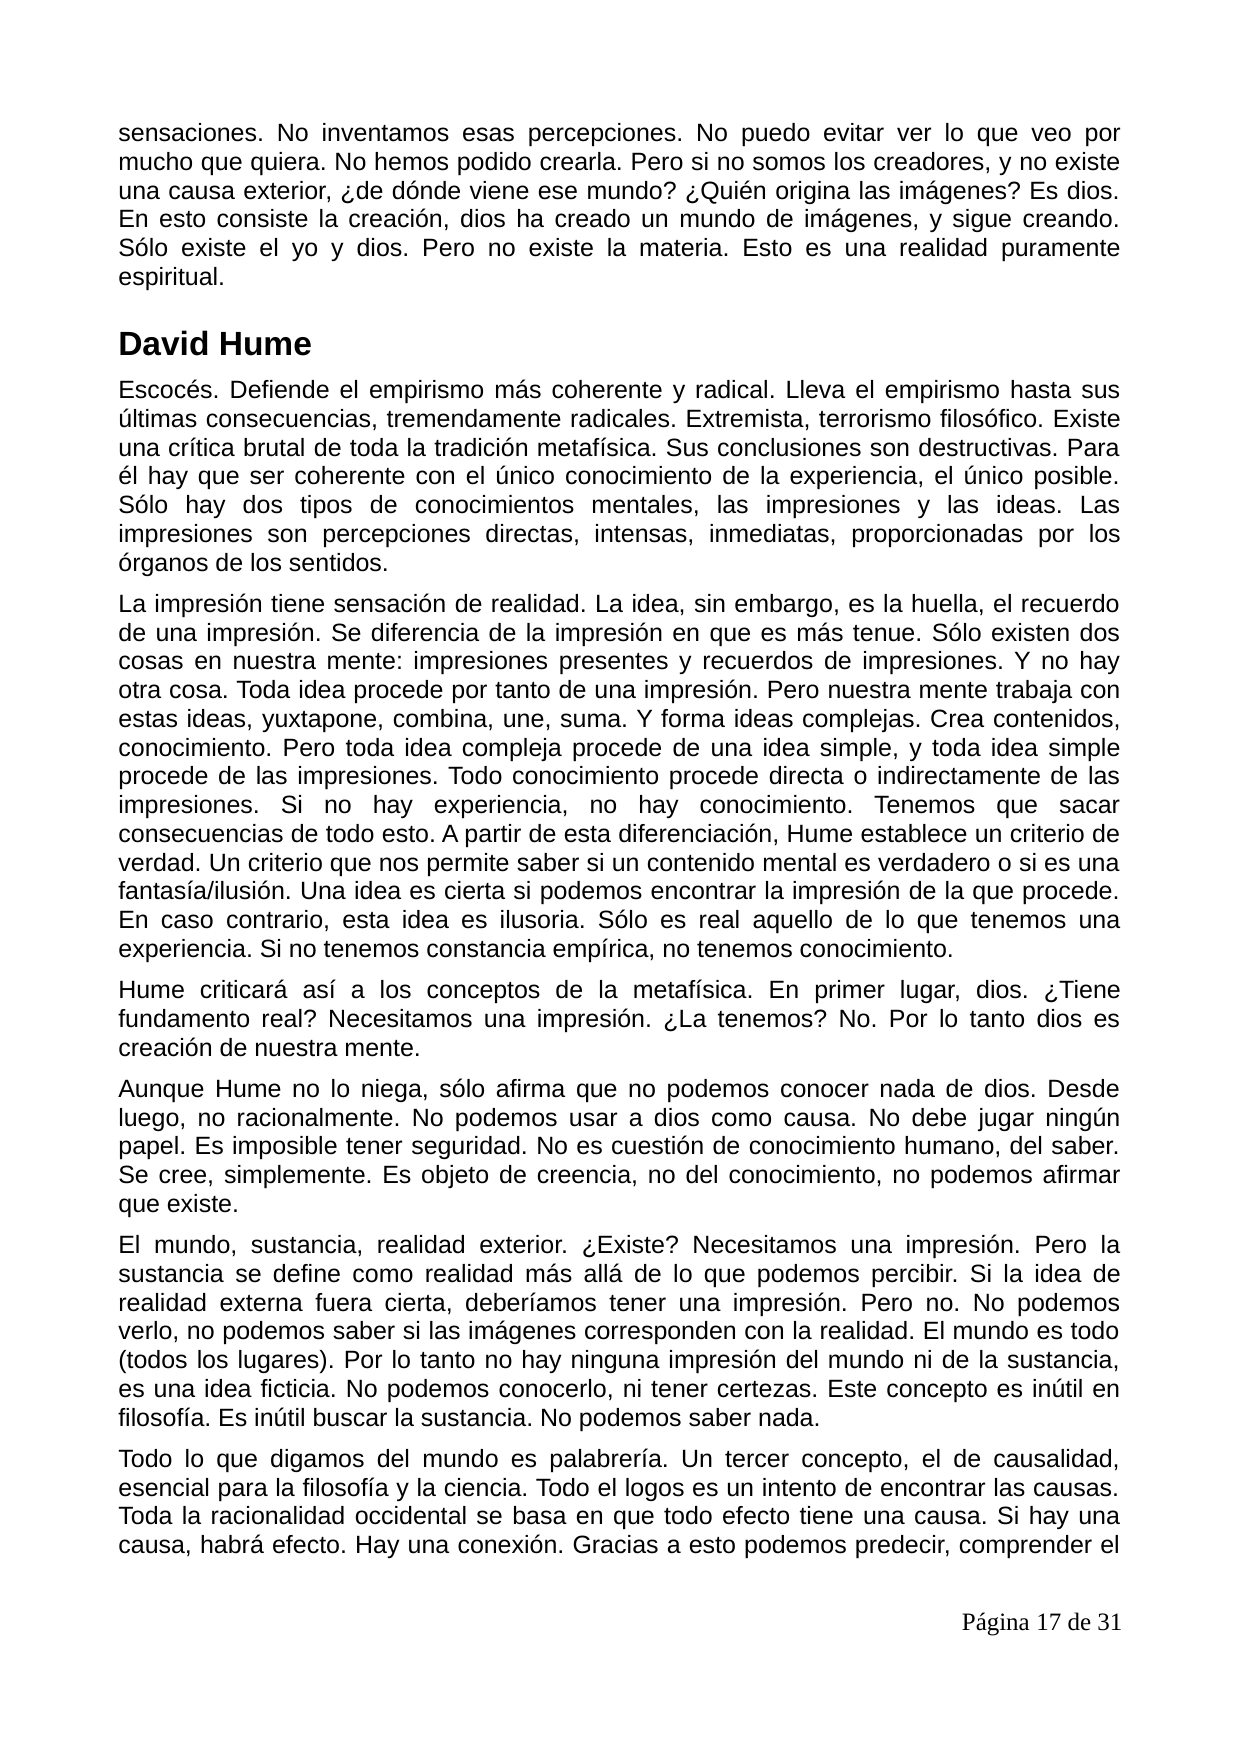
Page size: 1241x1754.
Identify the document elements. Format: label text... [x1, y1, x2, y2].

text sensaciones. No inventamos esas percepciones. No puedo evitar ver lo que veo por mucho que quiera. No hemos podido crearla. Pero si no somos los creadores, y no existe una causa exterior, ¿de dónde viene ese mundo? ¿Quién origina las imágenes? Es dios. En esto consiste la creación, dios ha creado un mundo de imágenes, y sigue creando. Sólo existe el yo y dios. Pero no existe la materia. Esto es una realidad puramente espiritual. [118, 118, 1122, 291]
text La impresión tiene sensación de realidad. La idea, sin embargo, es la huella, el recuerdo de una impresión. Se diferencia de la impresión en que es más tenue. Sólo existen dos cosas en nuestra mente: impresiones presentes y recuerdos de impresiones. Y no hay otra cosa. Toda idea procede por tanto de una impresión. Pero nuestra mente trabaja con estas ideas, yuxtapone, combina, une, suma. Y forma ideas complejas. Crea contenidos, conocimiento. Pero toda idea compleja procede de una idea simple, y toda idea simple procede de las impresiones. Todo conocimiento procede directa o indirectamente de las impresiones. Si no hay experiencia, no hay conocimiento. Tenemos que sacar consecuencias de todo esto. A partir de esta diferenciación, Hume establece un criterio de verdad. Un criterio que nos permite saber si un contenido mental es verdadero o si es una fantasía/ilusión. Una idea es cierta si podemos encontrar la impresión de la que procede. En caso contrario, esta idea es ilusoria. Sólo es real aquello de lo que tenemos una experiencia. Si no tenemos constancia empírica, no tenemos conocimiento. [118, 589, 1122, 963]
subtitle David Hume [118, 324, 1122, 363]
text El mundo, sustancia, realidad exterior. ¿Existe? Necesitamos una impresión. Pero la sustancia se define como realidad más allá de lo que podemos percibir. Si la idea de realidad externa fuera cierta, deberíamos tener una impresión. Pero no. No podemos verlo, no podemos saber si las imágenes corresponden con la realidad. El mundo es todo (todos los lugares). Por lo tanto no hay ninguna impresión del mundo ni de la sustancia, es una idea ficticia. No podemos conocerlo, ni tener certezas. Este concepto es inútil en filosofía. Es inútil buscar la sustancia. No podemos saber nada. [118, 1230, 1122, 1431]
text Todo lo que digamos del mundo es palabrería. Un tercer concepto, el de causalidad, esencial para la filosofía y la ciencia. Todo el logos es un intento de encontrar las causas. Toda la racionalidad occidental se basa en que todo efecto tiene una causa. Si hay una causa, habrá efecto. Hay una conexión. Gracias a esto podemos predecir, comprender el [118, 1444, 1122, 1559]
text Hume criticará así a los conceptos de la metafísica. En primer lugar, dios. ¿Tiene fundamento real? Necesitamos una impresión. ¿La tenemos? No. Por lo tanto dios es creación de nuestra mente. [118, 975, 1122, 1061]
text Aunque Hume no lo niega, sólo afirma que no podemos conocer nada de dios. Desde luego, no racionalmente. No podemos usar a dios como causa. No debe jugar ningún papel. Es imposible tener seguridad. No es cuestión de conocimiento humano, del saber. Se cree, simplemente. Es objeto de creencia, no del conocimiento, no podemos afirmar que existe. [118, 1074, 1122, 1218]
text Escocés. Defiende el empirismo más coherente y radical. Lleva el empirismo hasta sus últimas consecuencias, tremendamente radicales. Extremista, terrorismo filosófico. Existe una crítica brutal de toda la tradición metafísica. Sus conclusiones son destructivas. Para él hay que ser coherente con el único conocimiento de la experiencia, el único posible. Sólo hay dos tipos de conocimientos mentales, las impresiones y las ideas. Las impresiones son percepciones directas, intensas, inmediatas, proporcionadas por los órganos de los sentidos. [118, 375, 1122, 576]
